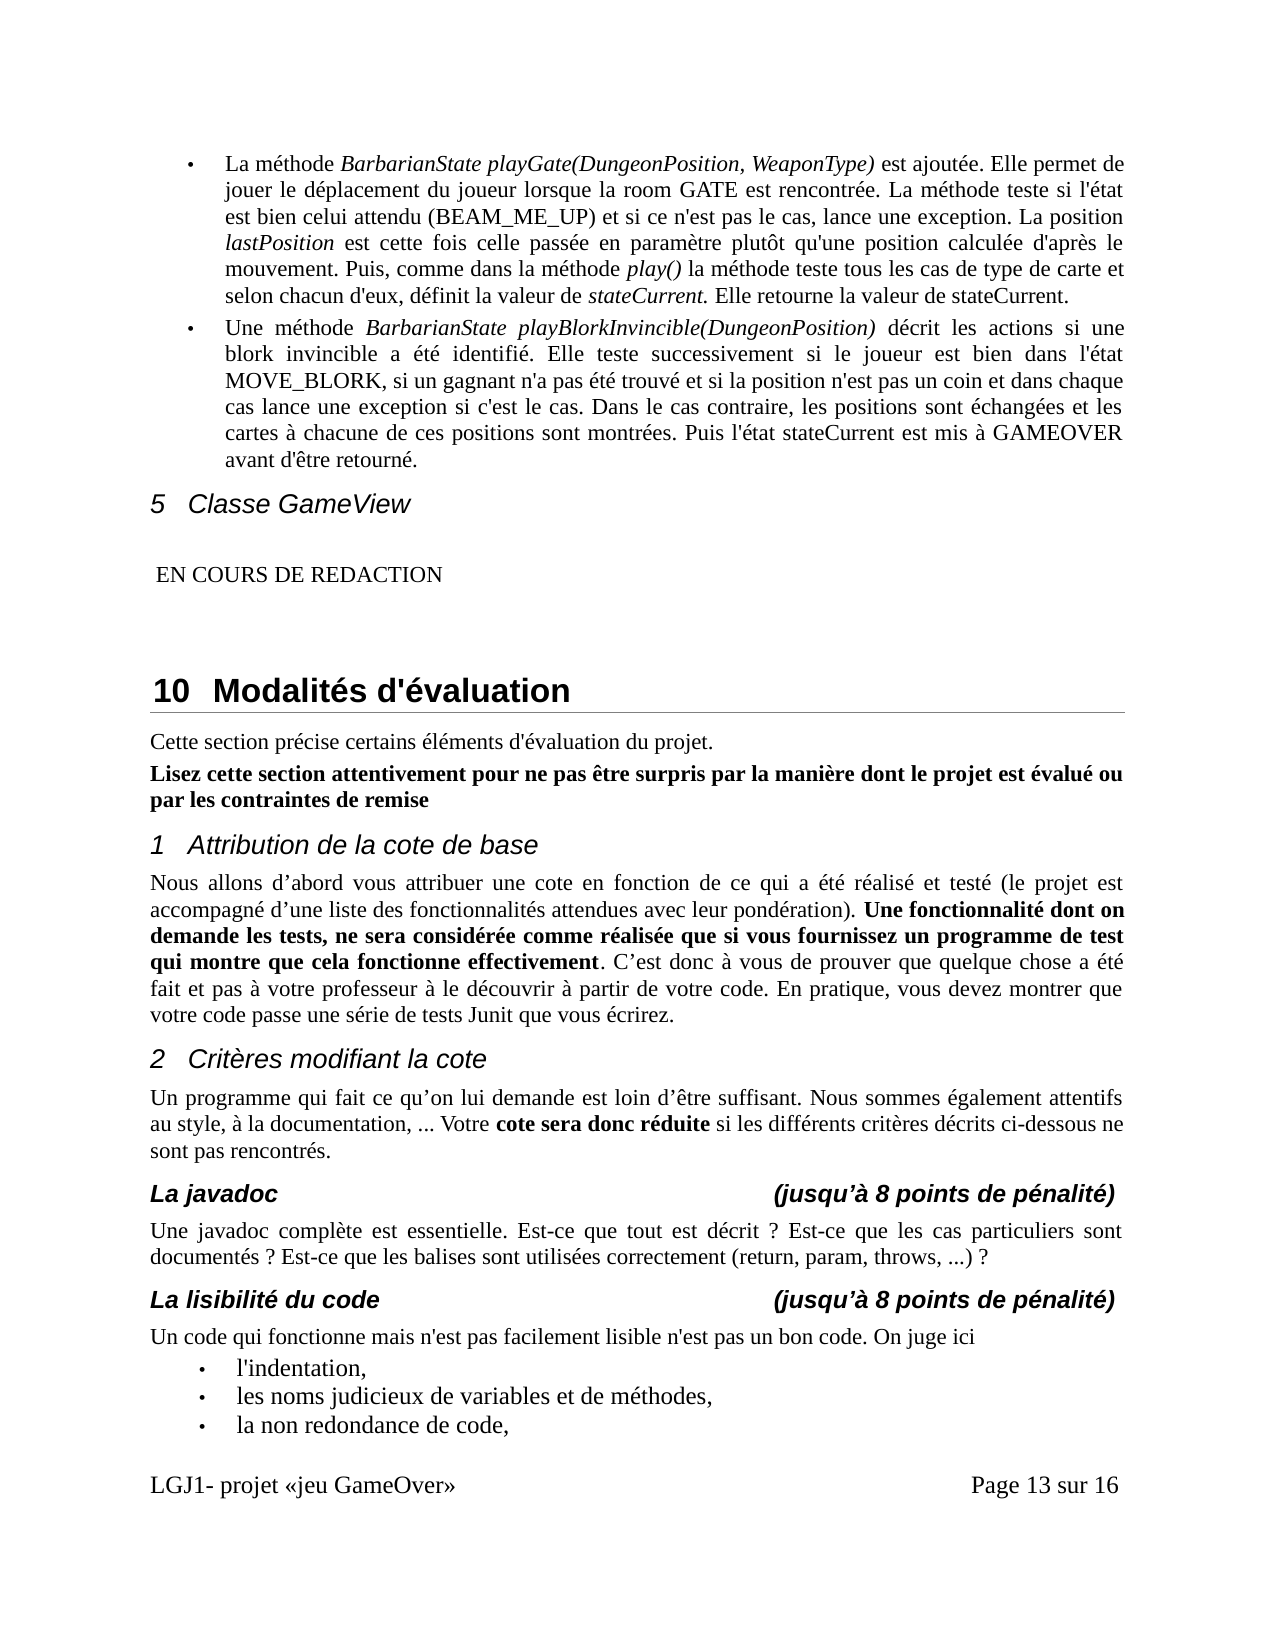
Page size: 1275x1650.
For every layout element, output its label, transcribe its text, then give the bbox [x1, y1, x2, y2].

list Une méthode BarbarianState playBlorkInvincible(DungeonPosition) décrit les actions si une blork invincible a été identifié. Elle teste successivement si le joueur est bien dans l'état MOVE_BLORK, si un gagnant n'a pas été trouvé et si la position n'est pas un coin et dans chaque cas lance une exception si c'est le cas. Dans le cas contraire, les positions sont échangées et les cartes à chacune de ces positions sont montrées. Puis l'état stateCurrent est mis à GAMEOVER avant d'être retourné. [187, 314, 1125, 472]
text Cette section précise certains éléments d'évaluation du projet. [150, 728, 1125, 754]
list la non redondance de code, [199, 1410, 1125, 1439]
list les noms judicieux de variables et de méthodes, [199, 1381, 1125, 1410]
text Un code qui fonctionne mais n'est pas facilement lisible n'est pas un bon code. On juge ici [150, 1323, 1125, 1350]
text Nous allons d’abord vous attribuer une cote en fonction de ce qui a été réalisé et testé (le projet est accompagné d’une liste des fonctionnalités attendues avec leur pondération). Une fonctionnalité dont on demande les tests, ne sera considérée comme réalisée que si vous fournissez un programme de test qui montre que cela fonctionne effectivement. C’est donc à vous de prouver que quelque chose a été fait et pas à votre professeur à le découvrir à partir de votre code. En pratique, vous devez montrer que votre code passe une série de tests Junit que vous écrirez. [150, 869, 1125, 1027]
text Un programme qui fait ce qu’on lui demande est loin d’être suffisant. Nous sommes également attentifs au style, à la documentation, ... Votre cote sera donc réduite si les différents critères décrits ci-dessous ne sont pas rencontrés. [150, 1084, 1125, 1163]
subtitle Classe GameView [150, 488, 1125, 519]
text EN COURS DE REDACTION [150, 561, 1125, 587]
text Une javadoc complète est essentielle. Est-ce que tout est décrit ? Est-ce que les cas particuliers sont documentés ? Est-ce que les balises sont utilisées correctement (return, param, throws, ...) ? [150, 1217, 1125, 1269]
list l'indentation, [199, 1353, 1125, 1381]
subtitle La javadoc (jusqu’à 8 points de pénalité) [150, 1179, 1125, 1207]
list La méthode BarbarianState playGate(DungeonPosition, WeaponType) est ajoutée. Elle permet de jouer le déplacement du joueur lorsque la room GATE est rencontrée. La méthode teste si l'état est bien celui attendu (BEAM_ME_UP) et si ce n'est pas le cas, lance une exception. La position lastPosition est cette fois celle passée en paramètre plutôt qu'une position calculée d'après le mouvement. Puis, comme dans la méthode play() la méthode teste tous les cas de type de carte et selon chacun d'eux, définit la valeur de stateCurrent. Elle retourne la valeur de stateCurrent. [187, 150, 1125, 308]
subtitle Modalités d'évaluation [150, 668, 1125, 712]
subtitle La lisibilité du code (jusqu’à 8 points de pénalité) [150, 1286, 1125, 1314]
subtitle Critères modifiant la cote [150, 1043, 1125, 1074]
subtitle Attribution de la cote de base [150, 829, 1125, 860]
text Lisez cette section attentivement pour ne pas être surpris par la manière dont le projet est évalué ou par les contraintes de remise [150, 760, 1125, 813]
